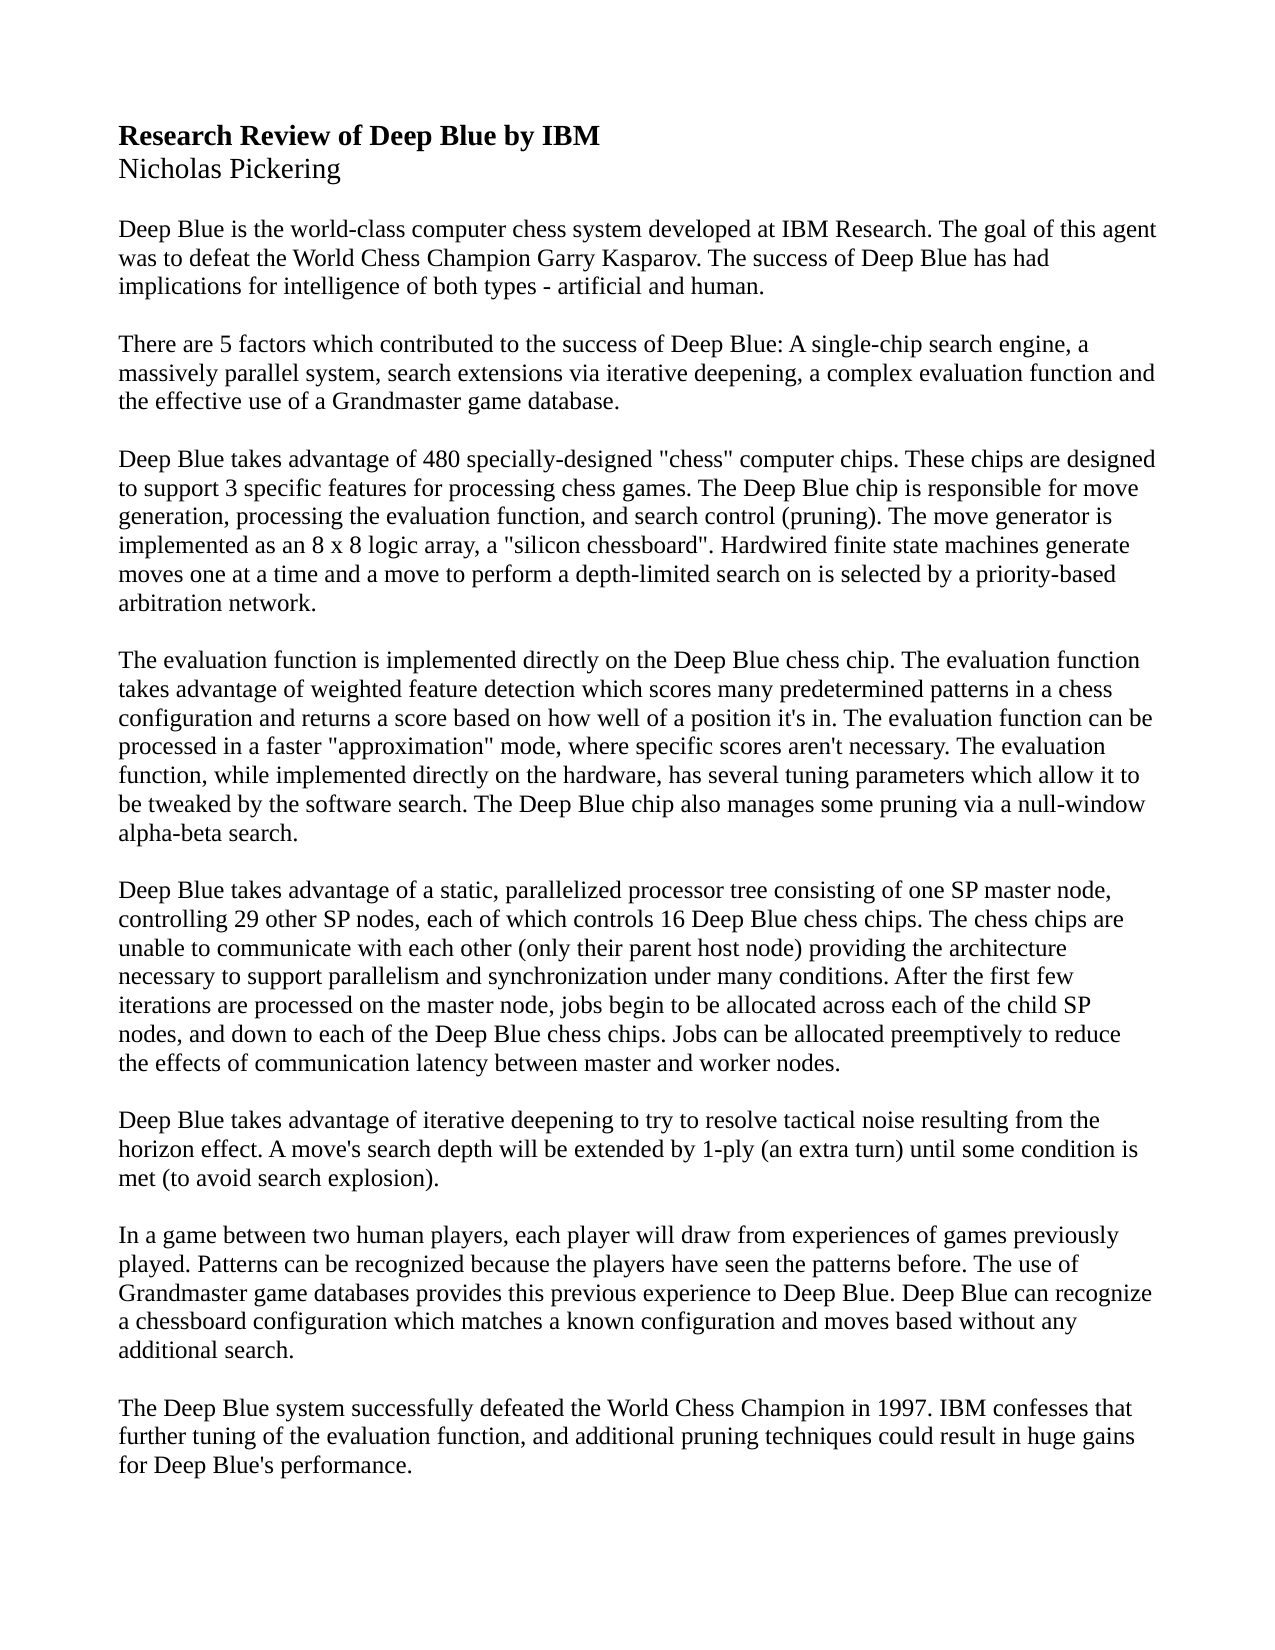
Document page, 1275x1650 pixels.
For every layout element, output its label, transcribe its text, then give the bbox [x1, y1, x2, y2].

text Research Review of Deep Blue by IBM [118, 118, 1157, 152]
text The Deep Blue system successfully defeated the World Chess Champion in 1997. IBM confesses that further tuning of the evaluation function, and additional pruning techniques could result in huge gains for Deep Blue's performance. [118, 1393, 1157, 1479]
text Deep Blue takes advantage of a static, parallelized processor tree consisting of one SP master node, controlling 29 other SP nodes, each of which controls 16 Deep Blue chess chips. The chess chips are unable to communicate with each other (only their parent host node) providing the architecture necessary to support parallelism and synchronization under many conditions. After the first few iterations are processed on the master node, jobs begin to be allocated across each of the child SP nodes, and down to each of the Deep Blue chess chips. Jobs can be allocated preemptively to reduce the effects of communication latency between master and worker nodes. [118, 875, 1157, 1076]
text Nicholas Pickering [118, 152, 1157, 185]
text Deep Blue is the world-class computer chess system developed at IBM Research. The goal of this agent was to defeat the World Chess Champion Garry Kasparov. The success of Deep Blue has had implications for intelligence of both types - artificial and human. [118, 214, 1157, 300]
text In a game between two human players, each player will draw from experiences of games previously played. Patterns can be recognized because the players have seen the patterns before. The use of Grandmaster game databases provides this previous experience to Deep Blue. Deep Blue can recognize a chessboard configuration which matches a known configuration and moves based without any additional search. [118, 1220, 1157, 1364]
text Deep Blue takes advantage of 480 specially-designed "chess" computer chips. These chips are designed to support 3 specific features for processing chess games. The Deep Blue chip is responsible for move generation, processing the evaluation function, and search control (pruning). The move generator is implemented as an 8 x 8 logic array, a "silicon chessboard". Hardwired finite state machines generate moves one at a time and a move to perform a depth-limited search on is selected by a priority-based arbitration network. [118, 444, 1157, 616]
text There are 5 factors which contributed to the success of Deep Blue: A single-chip search engine, a massively parallel system, search extensions via iterative deepening, a complex evaluation function and the effective use of a Grandmaster game database. [118, 329, 1157, 415]
text Deep Blue takes advantage of iterative deepening to try to resolve tactical noise resulting from the horizon effect. A move's search depth will be extended by 1-ply (an extra turn) until some condition is met (to avoid search explosion). [118, 1105, 1157, 1191]
text The evaluation function is implemented directly on the Deep Blue chess chip. The evaluation function takes advantage of weighted feature detection which scores many predetermined patterns in a chess configuration and returns a score based on how well of a position it's in. The evaluation function can be processed in a faster "approximation" mode, where specific scores aren't necessary. The evaluation function, while implemented directly on the hardware, has several tuning parameters which allow it to be tweaked by the software search. The Deep Blue chip also manages some pruning via a null-window alpha-beta search. [118, 645, 1157, 846]
